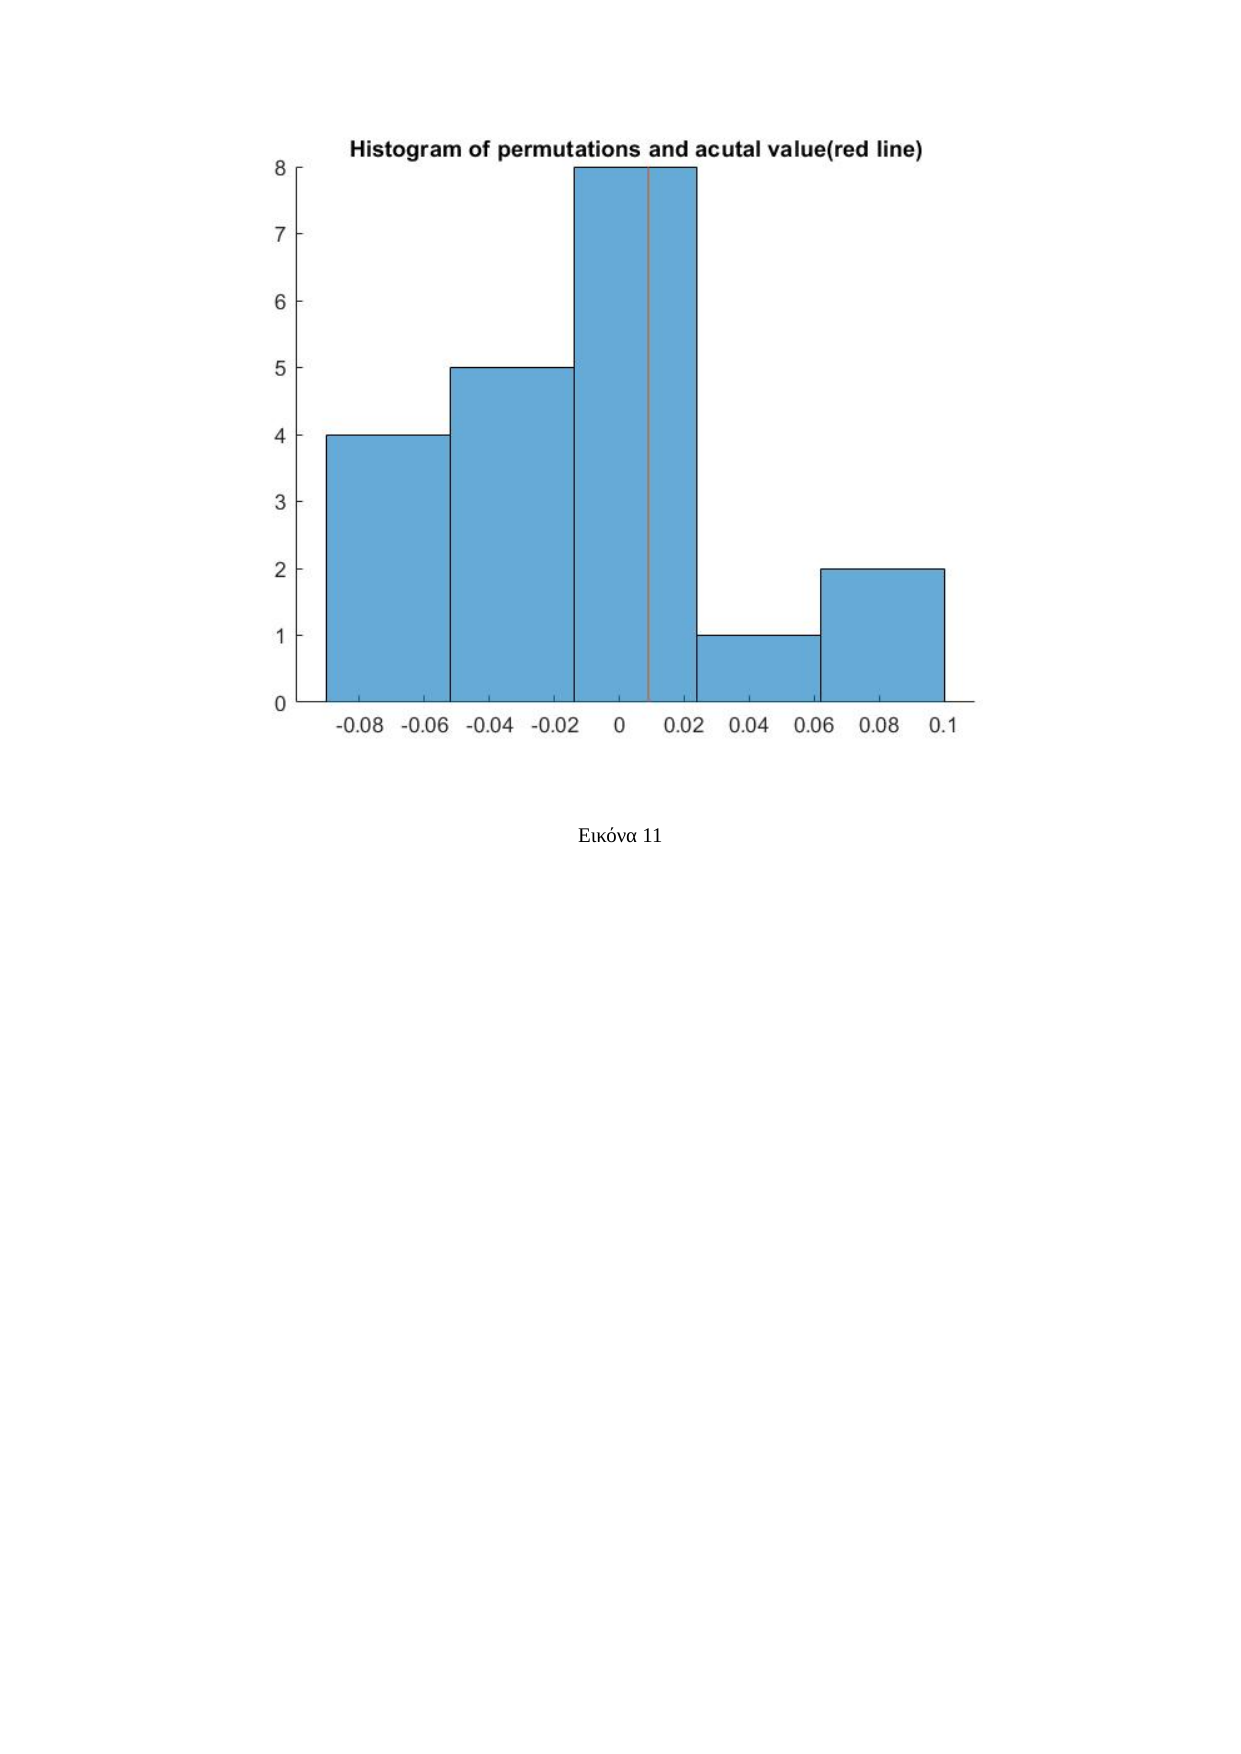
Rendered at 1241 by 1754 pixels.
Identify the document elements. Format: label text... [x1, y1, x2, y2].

text Εικόνα 11 [118, 823, 1122, 847]
picture [182, 118, 1058, 775]
